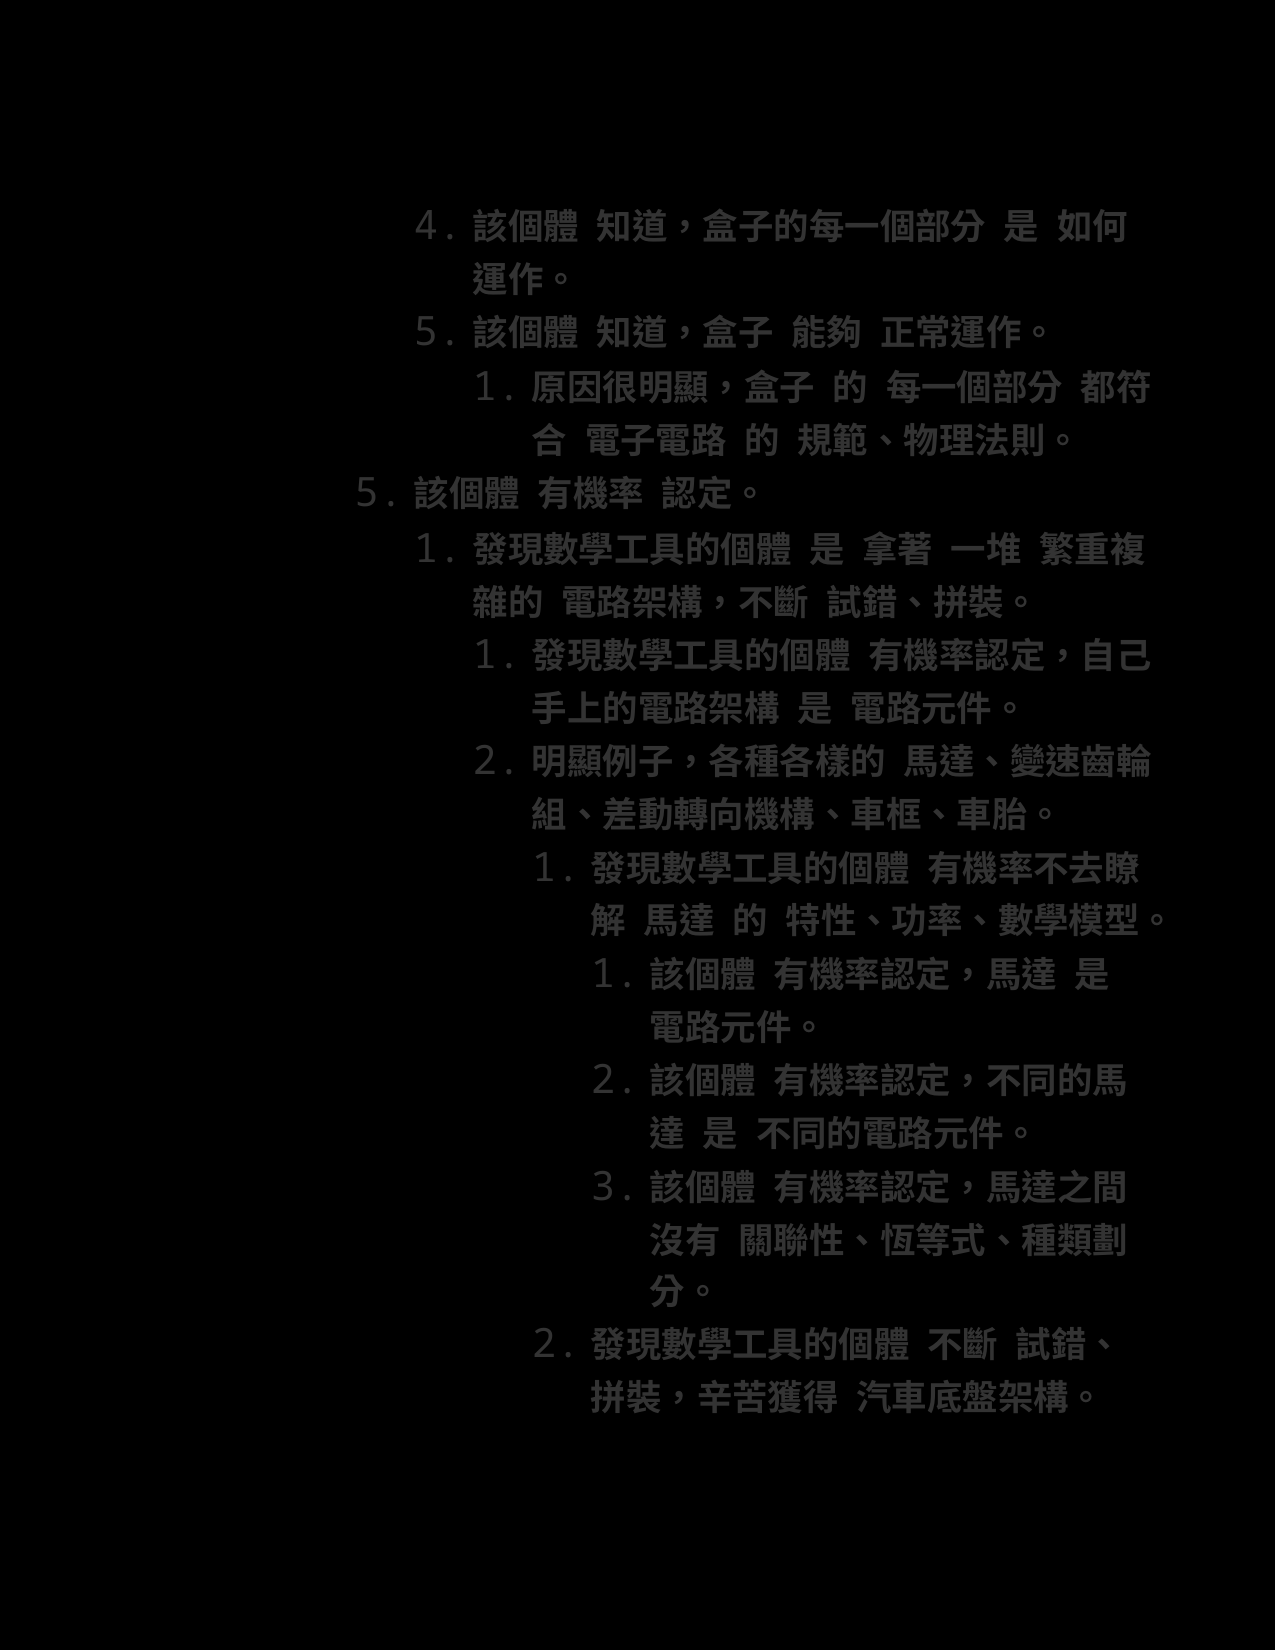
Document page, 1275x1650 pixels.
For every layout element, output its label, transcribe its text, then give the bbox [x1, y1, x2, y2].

list 該個體 有機率 認定。 [354, 464, 1157, 519]
list 發現數學工具的個體 不斷 試錯、拼裝，辛苦獲得 汽車底盤架構。 [532, 1314, 1157, 1421]
list 該個體 知道，盒子的每一個部分 是 如何 運作。 [413, 196, 1157, 302]
list 發現數學工具的個體 有機率不去瞭解 馬達 的 特性、功率、數學模型。 [532, 838, 1157, 944]
list 發現數學工具的個體 有機率認定，自己手上的電路架構 是 電路元件。 [472, 625, 1157, 731]
list 原因很明顯，盒子 的 每一個部分 都符合 電子電路 的 規範、物理法則。 [472, 357, 1157, 464]
list 該個體 有機率認定，馬達之間 沒有 關聯性、恆等式、種類劃分。 [591, 1157, 1157, 1314]
list 明顯例子，各種各樣的 馬達、變速齒輪組、差動轉向機構、車框、車胎。 [472, 731, 1157, 838]
list 該個體 有機率認定，馬達 是 電路元件。 [591, 944, 1157, 1051]
list 該個體 知道，盒子 能夠 正常運作。 [413, 302, 1157, 357]
list 發現數學工具的個體 是 拿著 一堆 繁重複雜的 電路架構，不斷 試錯、拼裝。 [413, 519, 1157, 625]
list 該個體 有機率認定，不同的馬達 是 不同的電路元件。 [591, 1051, 1157, 1157]
